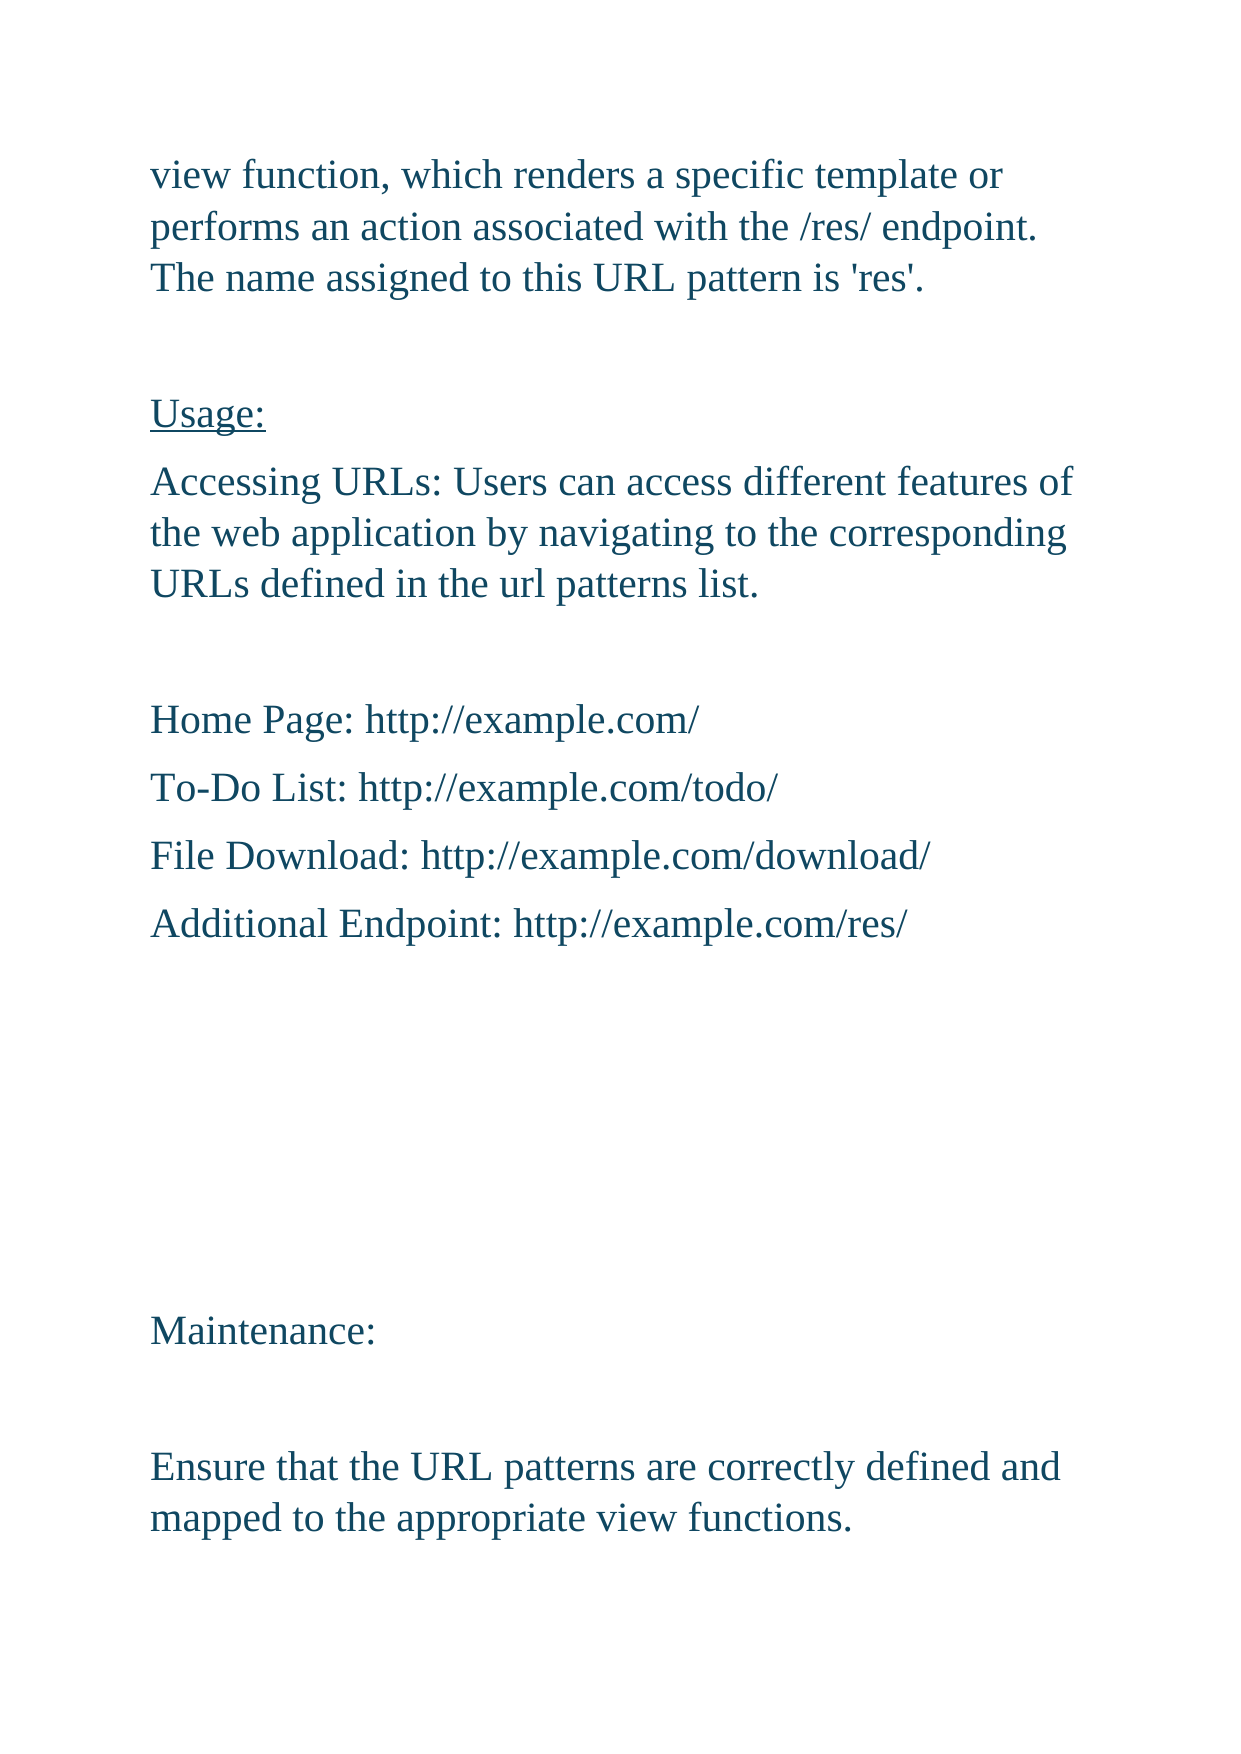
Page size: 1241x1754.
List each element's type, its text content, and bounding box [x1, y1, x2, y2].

text Usage: [150, 388, 1090, 436]
text view function, which renders a specific template or performs an action associated with the /res/ endpoint. The name assigned to this URL pattern is 'res'. [150, 150, 1090, 300]
text Maintenance: [150, 1306, 1090, 1354]
text Accessing URLs: Users can access different features of the web application by navigating to the corresponding URLs defined in the url patterns list. [150, 456, 1090, 607]
text Home Page: http://example.com/ [150, 694, 1090, 742]
text Additional Endpoint: http://example.com/res/ [150, 898, 1090, 946]
text Ensure that the URL patterns are correctly defined and mapped to the appropriate view functions. [150, 1442, 1090, 1541]
text To-Do List: http://example.com/todo/ [150, 762, 1090, 810]
text File Download: http://example.com/download/ [150, 830, 1090, 878]
